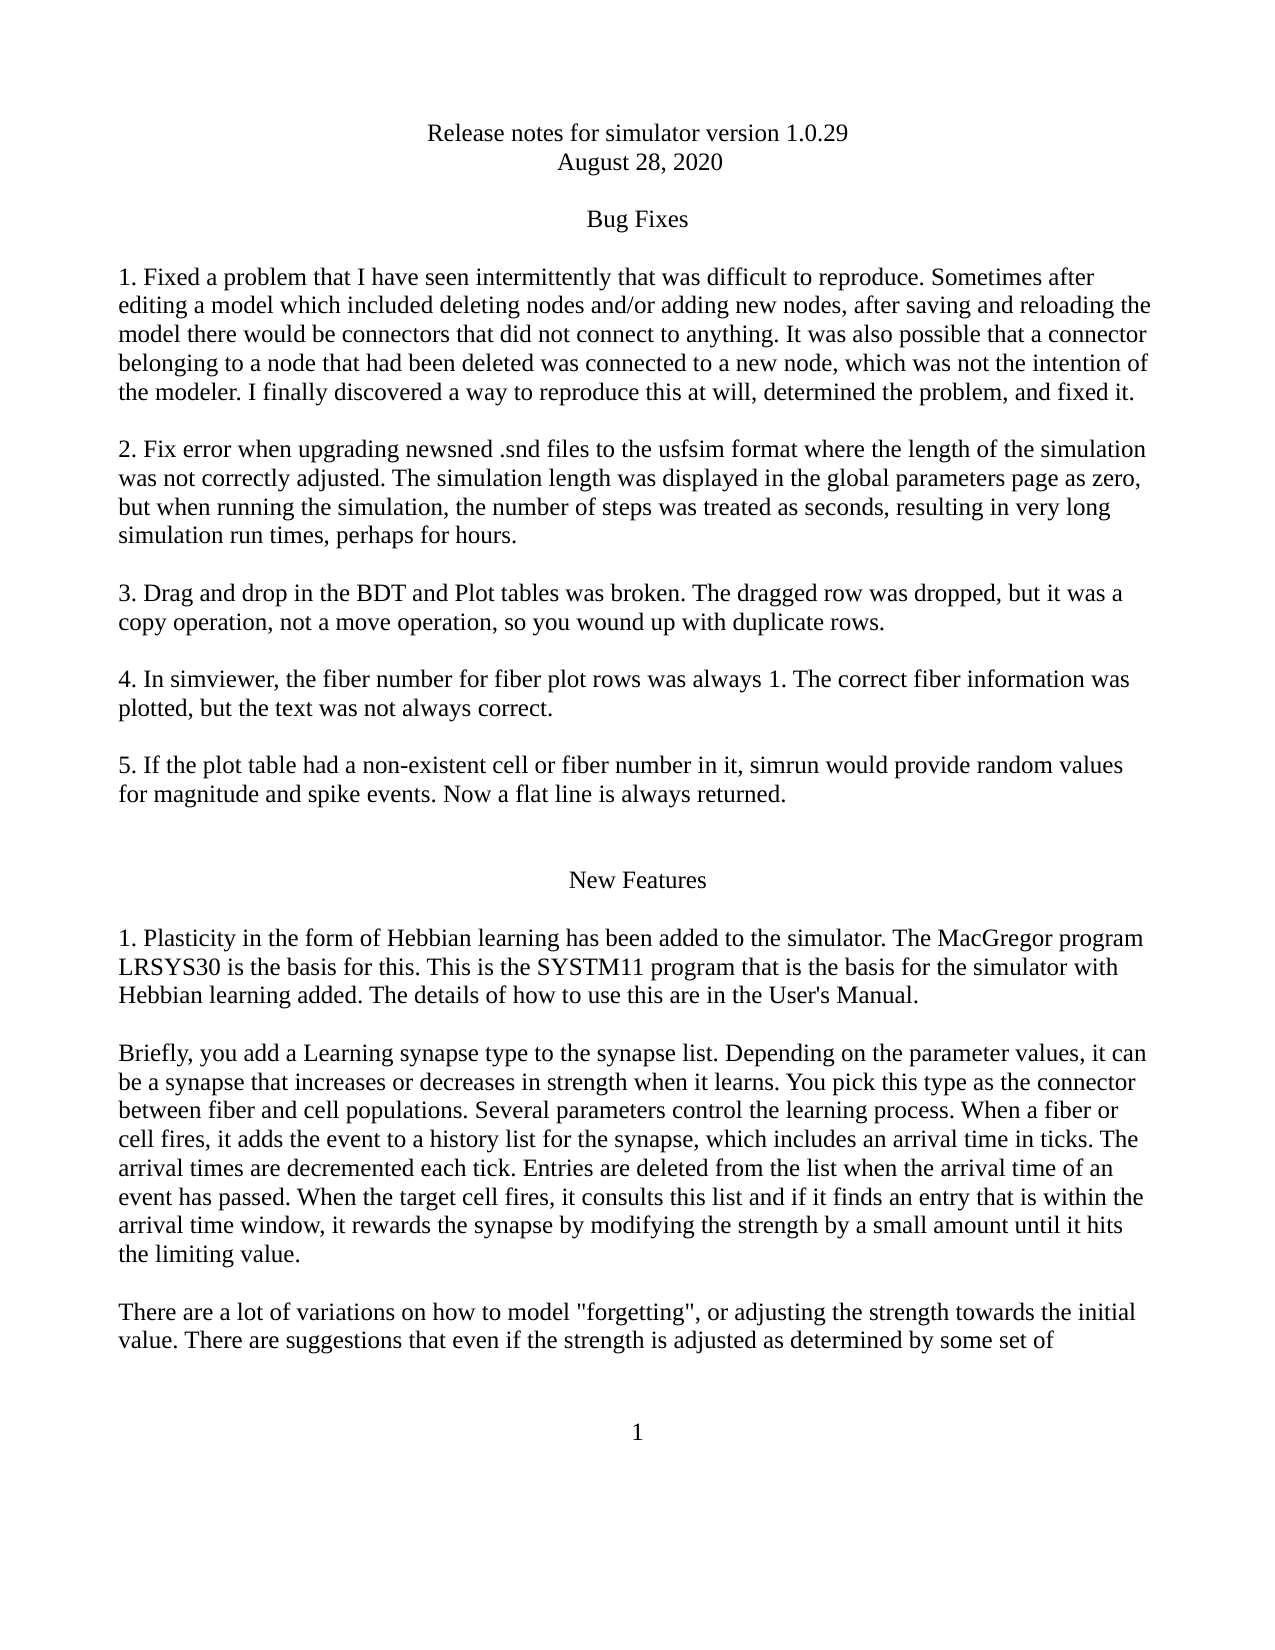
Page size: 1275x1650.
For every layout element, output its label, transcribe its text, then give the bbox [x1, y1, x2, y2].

text There are a lot of variations on how to model "forgetting", or adjusting the strength towards the initial value. There are suggestions that even if the strength is adjusted as determined by some set of [118, 1297, 1157, 1354]
text 4. In simviewer, the fiber number for fiber plot rows was always 1. The correct fiber information was plotted, but the text was not always correct. [118, 664, 1157, 722]
text Bug Fixes [118, 204, 1157, 233]
text 3. Drag and drop in the BDT and Plot tables was broken. The dragged row was dropped, but it was a copy operation, not a move operation, so you wound up with duplicate rows. [118, 578, 1157, 636]
text 1. Plasticity in the form of Hebbian learning has been added to the simulator. The MacGregor program LRSYS30 is the basis for this. This is the SYSTM11 program that is the basis for the simulator with Hebbian learning added. The details of how to use this are in the User's Manual. [118, 923, 1157, 1009]
text 5. If the plot table had a non-existent cell or fiber number in it, simrun would provide random values for magnitude and spike events. Now a flat line is always returned. [118, 751, 1157, 808]
text August 28, 2020 [118, 147, 1157, 176]
text 1. Fixed a problem that I have seen intermittently that was difficult to reproduce. Sometimes after editing a model which included deleting nodes and/or adding new nodes, after saving and reloading the model there would be connectors that did not connect to anything. It was also possible that a connector belonging to a node that had been deleted was connected to a new node, which was not the intention of the modeler. I finally discovered a way to reproduce this at will, determined the problem, and fixed it. [118, 262, 1157, 406]
text Release notes for simulator version 1.0.29 [118, 118, 1157, 147]
text 2. Fix error when upgrading newsned .snd files to the usfsim format where the length of the simulation was not correctly adjusted. The simulation length was displayed in the global parameters page as zero, but when running the simulation, the number of steps was treated as seconds, resulting in very long simulation run times, perhaps for hours. [118, 434, 1157, 549]
text Briefly, you add a Learning synapse type to the synapse list. Depending on the parameter values, it can be a synapse that increases or decreases in strength when it learns. You pick this type as the connector between fiber and cell populations. Several parameters control the learning process. When a fiber or cell fires, it adds the event to a history list for the synapse, which includes an arrival time in ticks. The arrival times are decremented each tick. Entries are deleted from the list when the arrival time of an event has passed. When the target cell fires, it consults this list and if it finds an entry that is within the arrival time window, it rewards the synapse by modifying the strength by a small amount until it hits the limiting value. [118, 1038, 1157, 1268]
text New Features [118, 866, 1157, 894]
